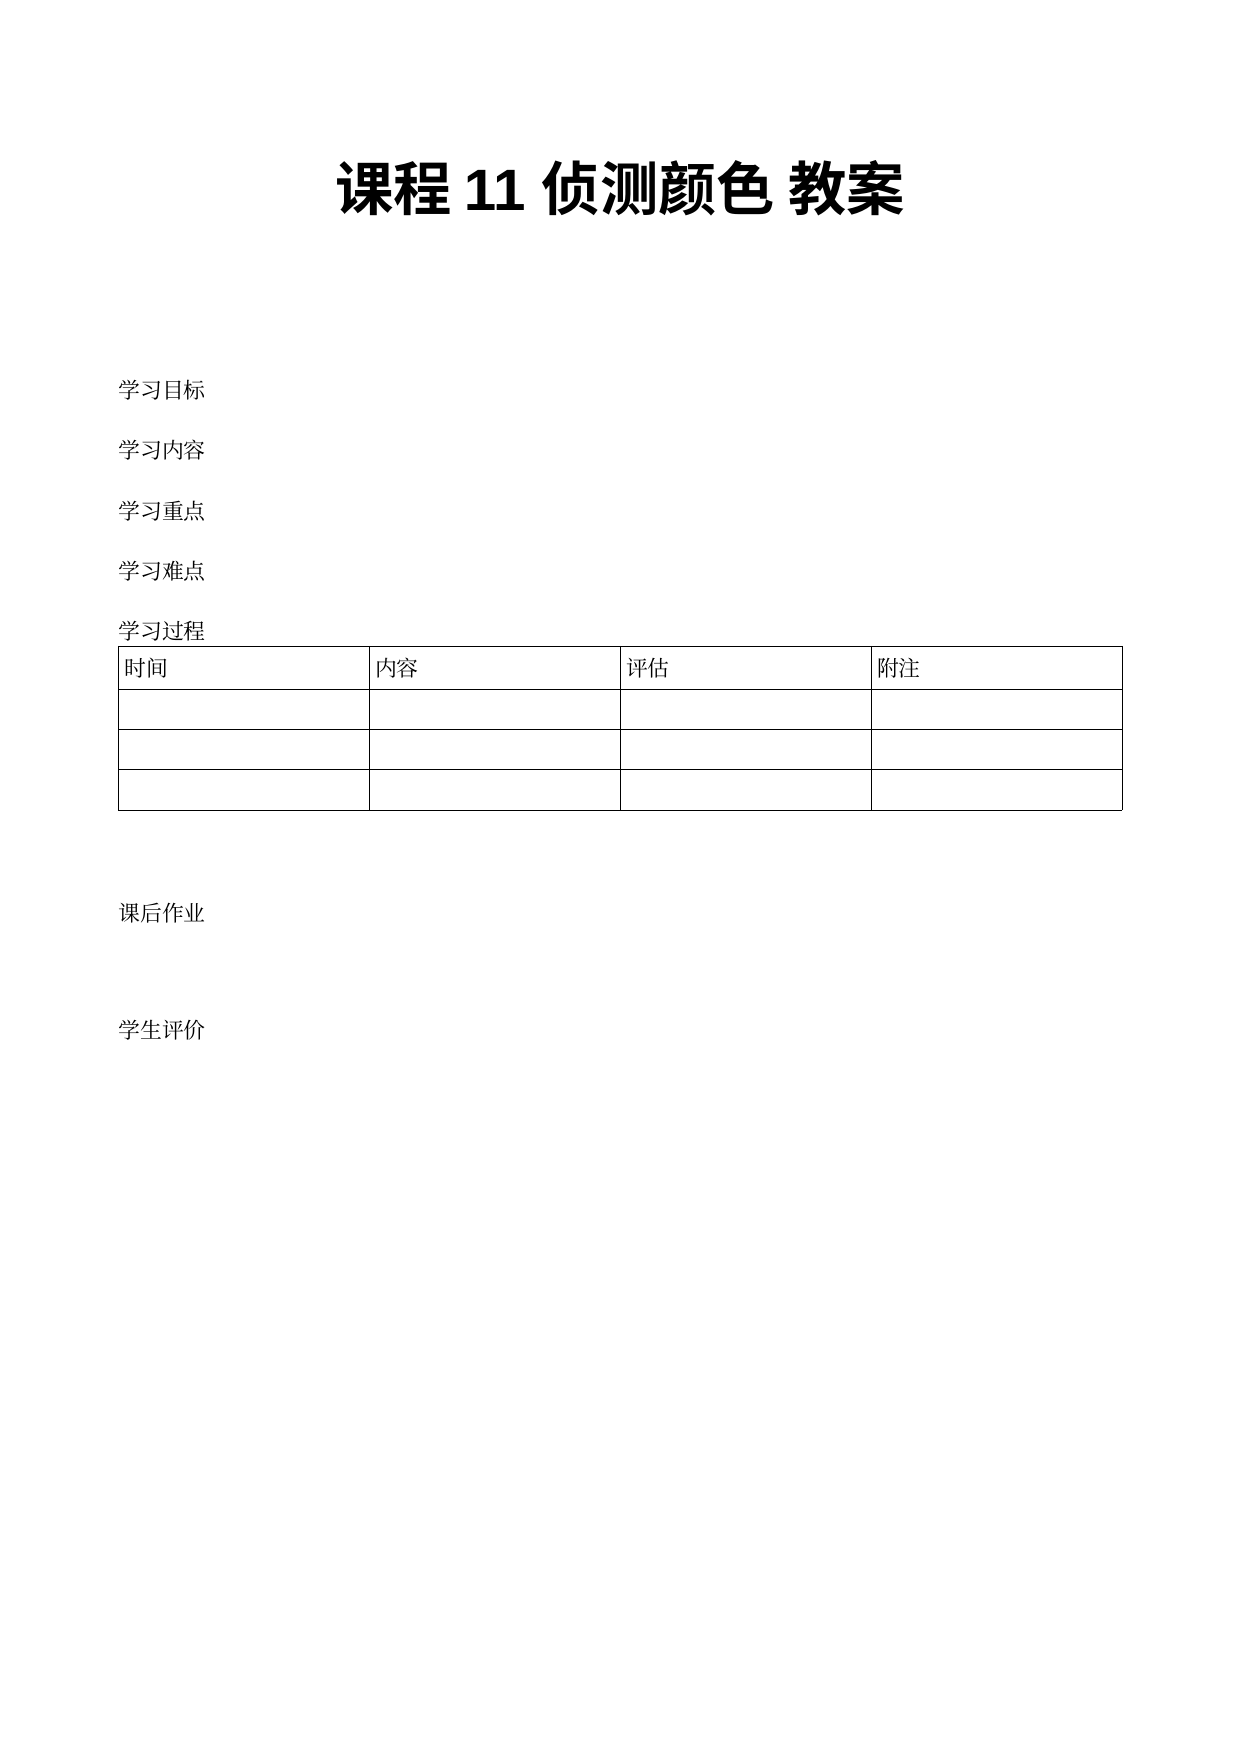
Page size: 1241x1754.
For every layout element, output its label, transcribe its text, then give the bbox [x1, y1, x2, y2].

text 课后作业 [118, 896, 1122, 927]
table_cell [370, 730, 620, 769]
table_header 时间 [119, 647, 369, 689]
title 课程11 侦测颜色 教案 [118, 143, 1122, 228]
table_cell [872, 690, 1122, 729]
table_cell [621, 730, 871, 769]
table_cell [119, 730, 369, 769]
table_cell [872, 770, 1122, 810]
table_cell [119, 770, 369, 810]
table_cell [119, 690, 369, 729]
text 学习难点 [118, 554, 1122, 586]
text 学习重点 [118, 494, 1122, 525]
text 学习过程 [118, 614, 1122, 646]
text 学习内容 [118, 434, 1122, 465]
table_header 内容 [370, 647, 620, 689]
text 学生评价 [118, 1014, 1122, 1045]
table_header 评估 [621, 647, 871, 689]
table_header 附注 [872, 647, 1122, 689]
table_cell [621, 770, 871, 810]
table_cell [370, 770, 620, 810]
text 学习目标 [118, 373, 1122, 405]
table_cell [872, 730, 1122, 769]
table_cell [621, 690, 871, 729]
table_cell [370, 690, 620, 729]
